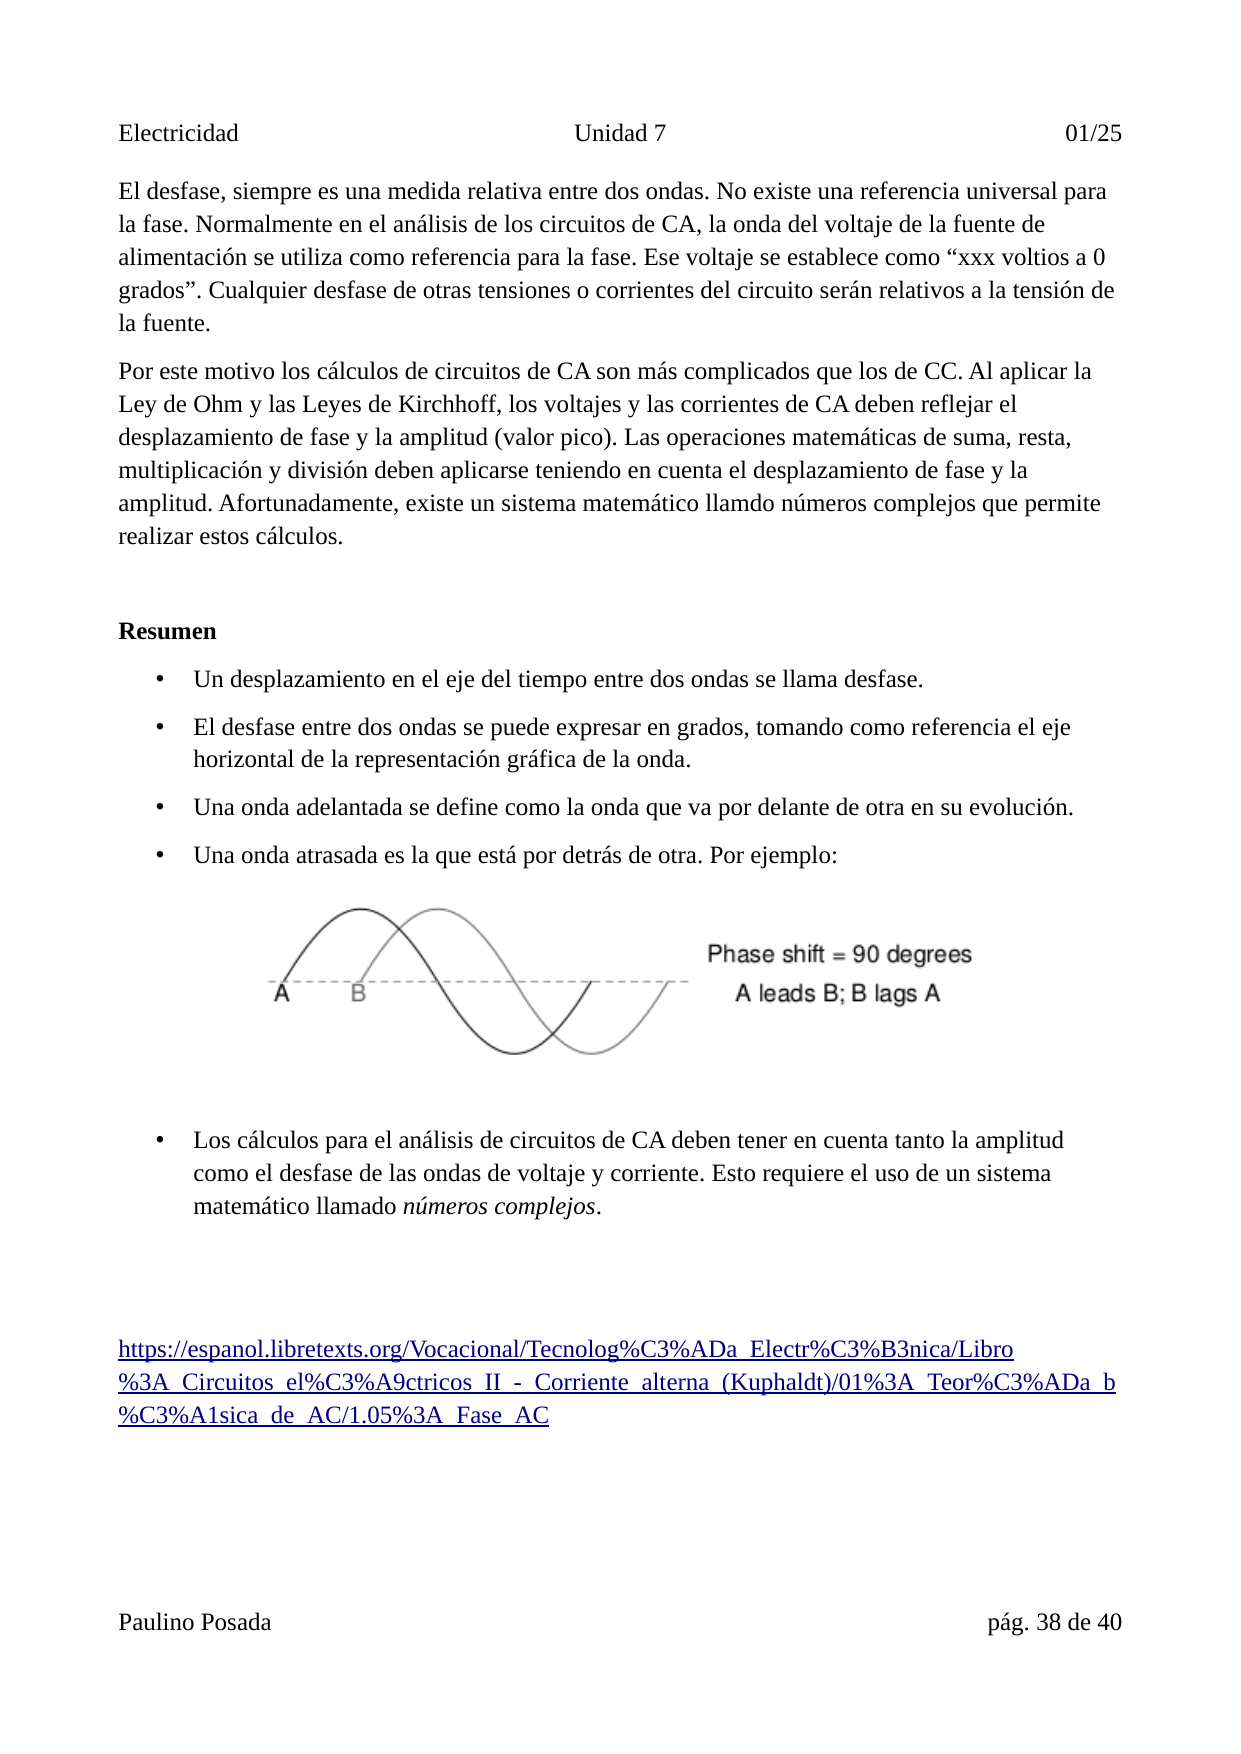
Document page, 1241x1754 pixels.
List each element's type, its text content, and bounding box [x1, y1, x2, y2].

text Resumen [118, 616, 1122, 645]
text https://espanol.libretexts.org/Vocacional/Tecnolog%C3%ADa_Electr%C3%B3nica/Libro%3A_Circuitos_el%C3%A9ctricos_II_-_Corriente_alterna_(Kuphaldt)/01%3A_Teor%C3%ADa_b%C3%A1sica_de_AC/1.05%3A_Fase_AC [118, 1334, 1122, 1429]
text Por este motivo los cálculos de circuitos de CA son más complicados que los de CC. Al aplicar la Ley de Ohm y las Leyes de Kirchhoff, los voltajes y las corrientes de CA deben reflejar el desplazamiento de fase y la amplitud (valor pico). Las operaciones matemáticas de suma, resta, multiplicación y división deben aplicarse teniendo en cuenta el desplazamiento de fase y la amplitud. Afortunadamente, existe un sistema matemático llamdo números complejos que permite realizar estos cálculos. [118, 356, 1122, 550]
picture [249, 887, 992, 1066]
list El desfase entre dos ondas se puede expresar en grados, tomando como referencia el eje horizontal de la representación gráfica de la onda. [156, 712, 1122, 773]
list Un desplazamiento en el eje del tiempo entre dos ondas se llama desfase. [156, 664, 1122, 693]
list Una onda adelantada se define como la onda que va por delante de otra en su evolución. [156, 792, 1122, 821]
list Una onda atrasada es la que está por detrás de otra. Por ejemplo: [156, 840, 1122, 868]
text El desfase, siempre es una medida relativa entre dos ondas. No existe una referencia universal para la fase. Normalmente en el análisis de los circuitos de CA, la onda del voltaje de la fuente de alimentación se utiliza como referencia para la fase. Ese voltaje se establece como “xxx voltios a 0 grados”. Cualquier desfase de otras tensiones o corrientes del circuito serán relativos a la tensión de la fuente. [118, 176, 1122, 337]
list Los cálculos para el análisis de circuitos de CA deben tener en cuenta tanto la amplitud como el desfase de las ondas de voltaje y corriente. Esto requiere el uso de un sistema matemático llamado números complejos. [156, 1125, 1122, 1220]
